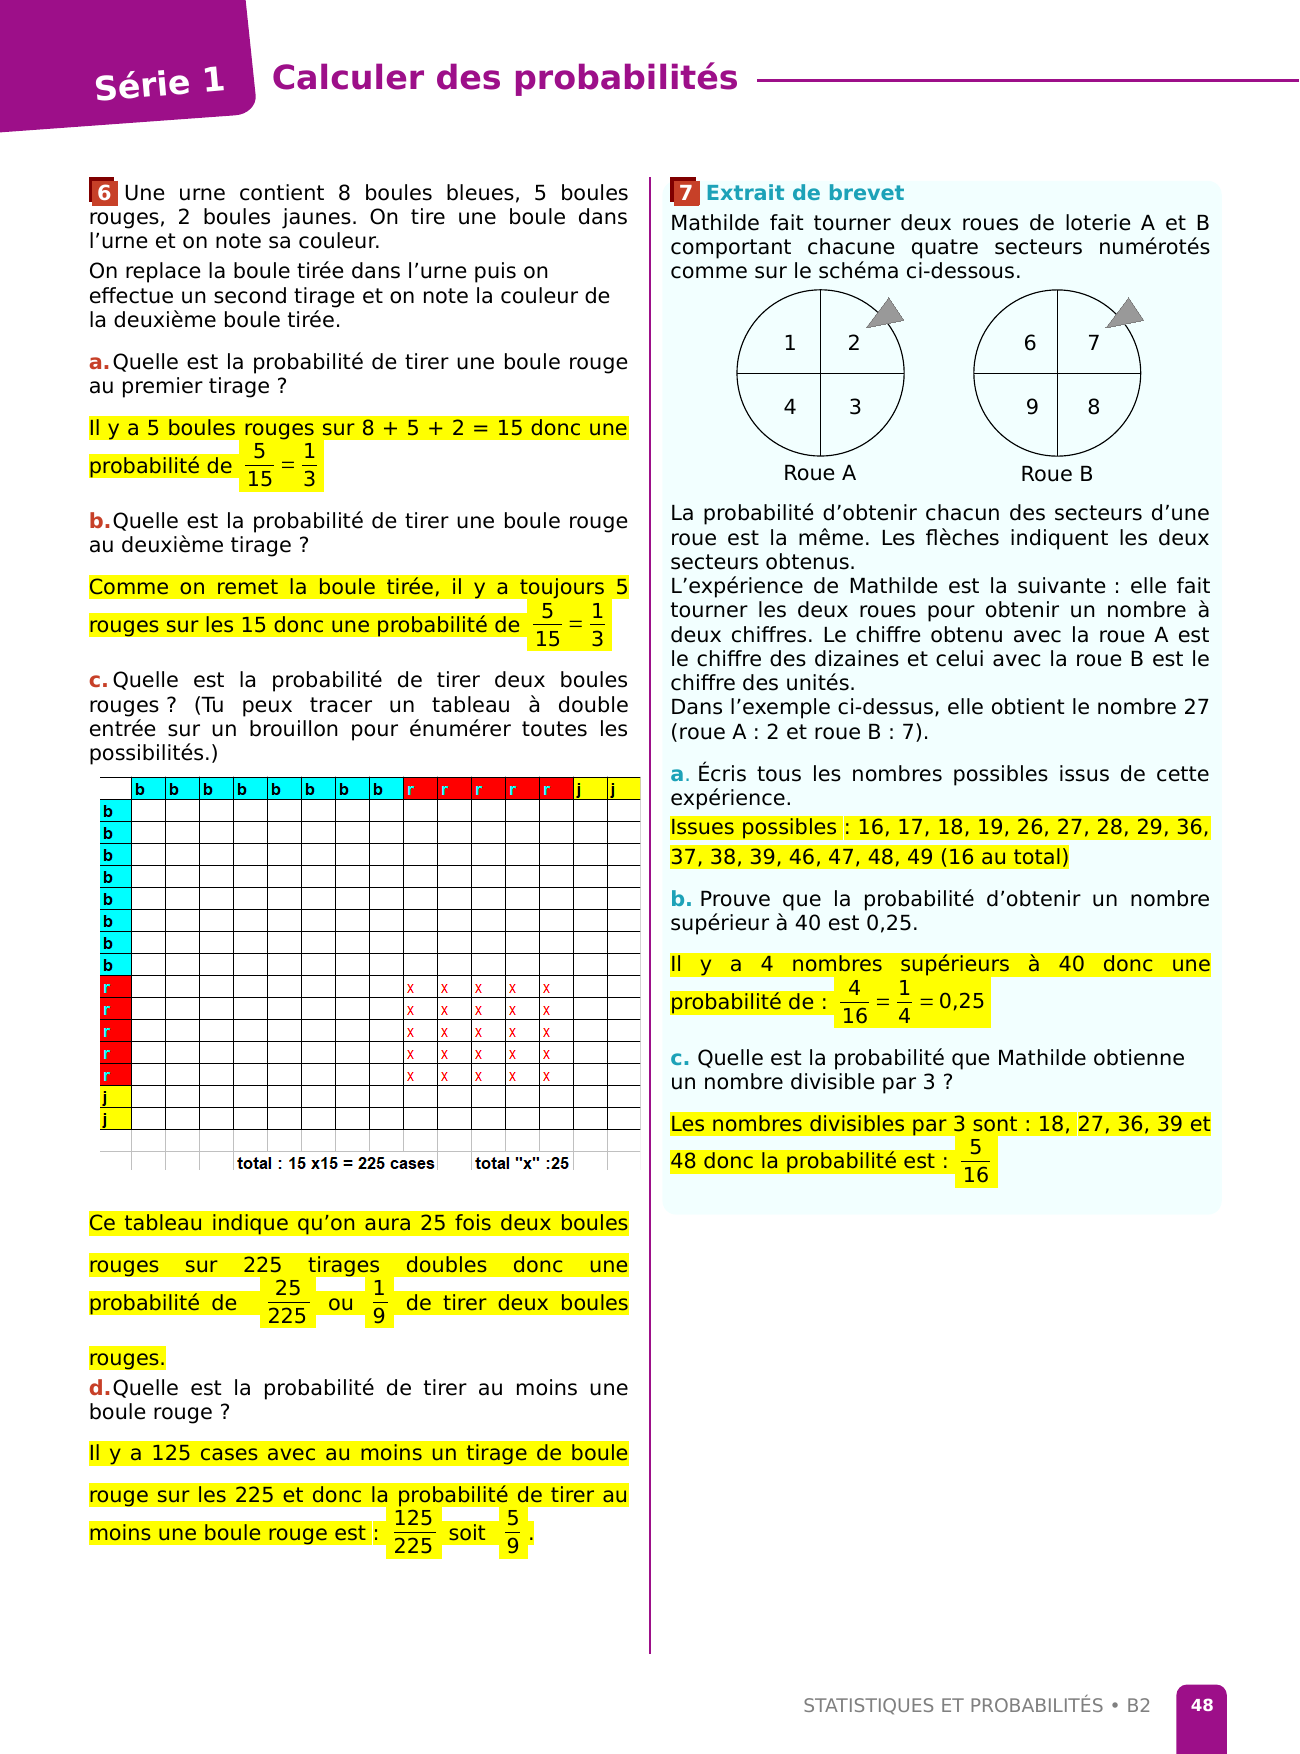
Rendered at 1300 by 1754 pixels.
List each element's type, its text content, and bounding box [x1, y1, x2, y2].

list Il y a 125 cases avec au moins un tirage de boule rouge sur les 225 et donc la probabilité de tirer au moins une boule rouge est : soit . [88, 1424, 629, 1559]
list Quelle est la probabilité de tirer au moins une boule rouge ? [88, 1376, 629, 1424]
text On replace la boule tirée dans l’urne puis on effectue un second tirage et on note la couleur de la deuxième boule tirée. [88, 260, 629, 332]
list Quelle est la probabilité de tirer une boule rouge au premier tirage ? [88, 350, 629, 399]
subtitle Extrait de brevet [696, 177, 1211, 181]
subtitle Une urne contient 8 boules bleues, 5 boules rouges, 2 boules jaunes. On tire une boule dans l’urne et on note sa couleur. [88, 177, 629, 254]
list Quelle est la probabilité de tirer une boule rouge au deuxième tirage ? [88, 509, 629, 558]
picture [100, 776, 641, 1170]
text Ce tableau indique qu’on aura 25 fois deux boules rouges sur 225 tirages doubles donc une probabilité de ou de tirer deux boules rouges. [88, 1194, 629, 1370]
text Comme on remet la boule tirée, il y a toujours 5 rouges sur les 15 donc une probabilité de [88, 558, 629, 651]
text Il y a 5 boules rouges sur 8 + 5 + 2 = 15 donc une probabilité de [88, 399, 629, 492]
list Quelle est la probabilité de tirer deux boules rouges ? (Tu peux tracer un tableau à double entrée sur un brouillon pour énumérer toutes les possibilités.) [88, 668, 629, 766]
